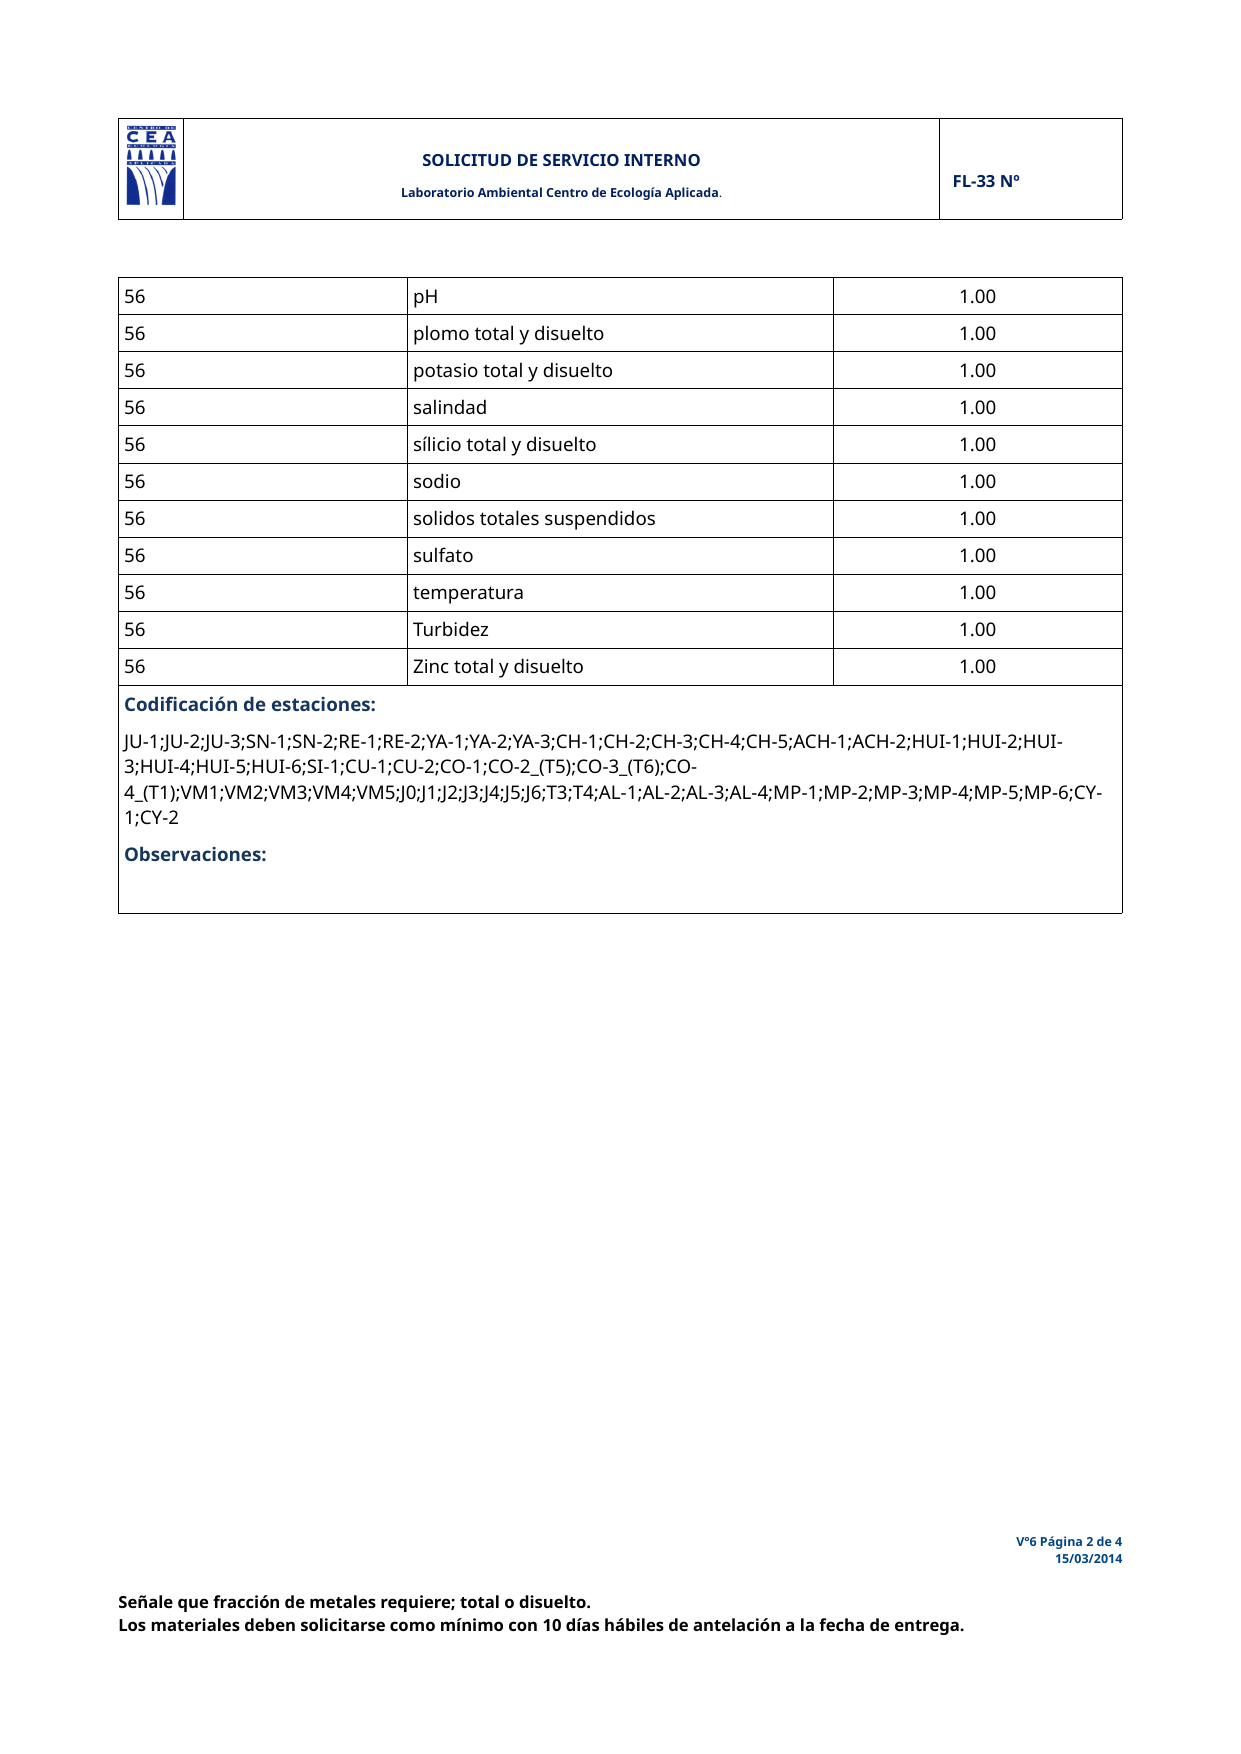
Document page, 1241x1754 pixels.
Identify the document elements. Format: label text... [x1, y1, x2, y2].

table_cell 56 [119, 389, 407, 425]
table_cell 1.00 [834, 315, 1122, 351]
table_cell 1.00 [834, 538, 1122, 574]
table_cell 1.00 [834, 278, 1122, 314]
table_cell 56 [119, 278, 407, 314]
table_cell solidos totales suspendidos [408, 501, 833, 537]
table_cell 1.00 [834, 389, 1122, 425]
table_cell 1.00 [834, 352, 1122, 388]
table_cell 56 [119, 501, 407, 537]
table_cell 1.00 [834, 649, 1122, 685]
table_header Codificación de estaciones: [119, 686, 1122, 722]
table_cell 56 [119, 538, 407, 574]
table_cell temperatura [408, 575, 833, 611]
table_cell 1.00 [834, 612, 1122, 648]
table_cell 56 [119, 464, 407, 499]
table_cell 56 [119, 352, 407, 388]
table_cell Zinc total y disuelto [408, 649, 833, 685]
table_cell 1.00 [834, 575, 1122, 611]
table_cell plomo total y disuelto [408, 315, 833, 351]
table_header Observaciones: [119, 836, 1122, 873]
table_cell salindad [408, 389, 833, 425]
table_cell 56 [119, 575, 407, 611]
table_cell 56 [119, 426, 407, 462]
table_cell 56 [119, 315, 407, 351]
table_cell [119, 873, 1122, 913]
table_cell Turbidez [408, 612, 833, 648]
table_cell pH [408, 278, 833, 314]
table_cell potasio total y disuelto [408, 352, 833, 388]
table_cell 1.00 [834, 426, 1122, 462]
table_cell 1.00 [834, 464, 1122, 499]
table_cell sulfato [408, 538, 833, 574]
table_cell sodio [408, 464, 833, 499]
table_cell 1.00 [834, 501, 1122, 537]
table_cell 56 [119, 649, 407, 685]
table_cell sílicio total y disuelto [408, 426, 833, 462]
table_cell JU-1;JU-2;JU-3;SN-1;SN-2;RE-1;RE-2;YA-1;YA-2;YA-3;CH-1;CH-2;CH-3;CH-4;CH-5;ACH-1;ACH-2;HUI-1;HUI-2;HUI-3;HUI-4;HUI-5;HUI-6;SI-1;CU-1;CU-2;CO-1;CO-2_(T5);CO-3_(T6);CO-4_(T1);VM1;VM2;VM3;VM4;VM5;J0;J1;J2;J3;J4;J5;J6;T3;T4;AL-1;AL-2;AL-3;AL-4;MP-1;MP-2;MP-3;MP-4;MP-5;MP-6;CY-1;CY-2 [119, 722, 1122, 836]
table_cell 56 [119, 612, 407, 648]
picture [124, 123, 179, 207]
